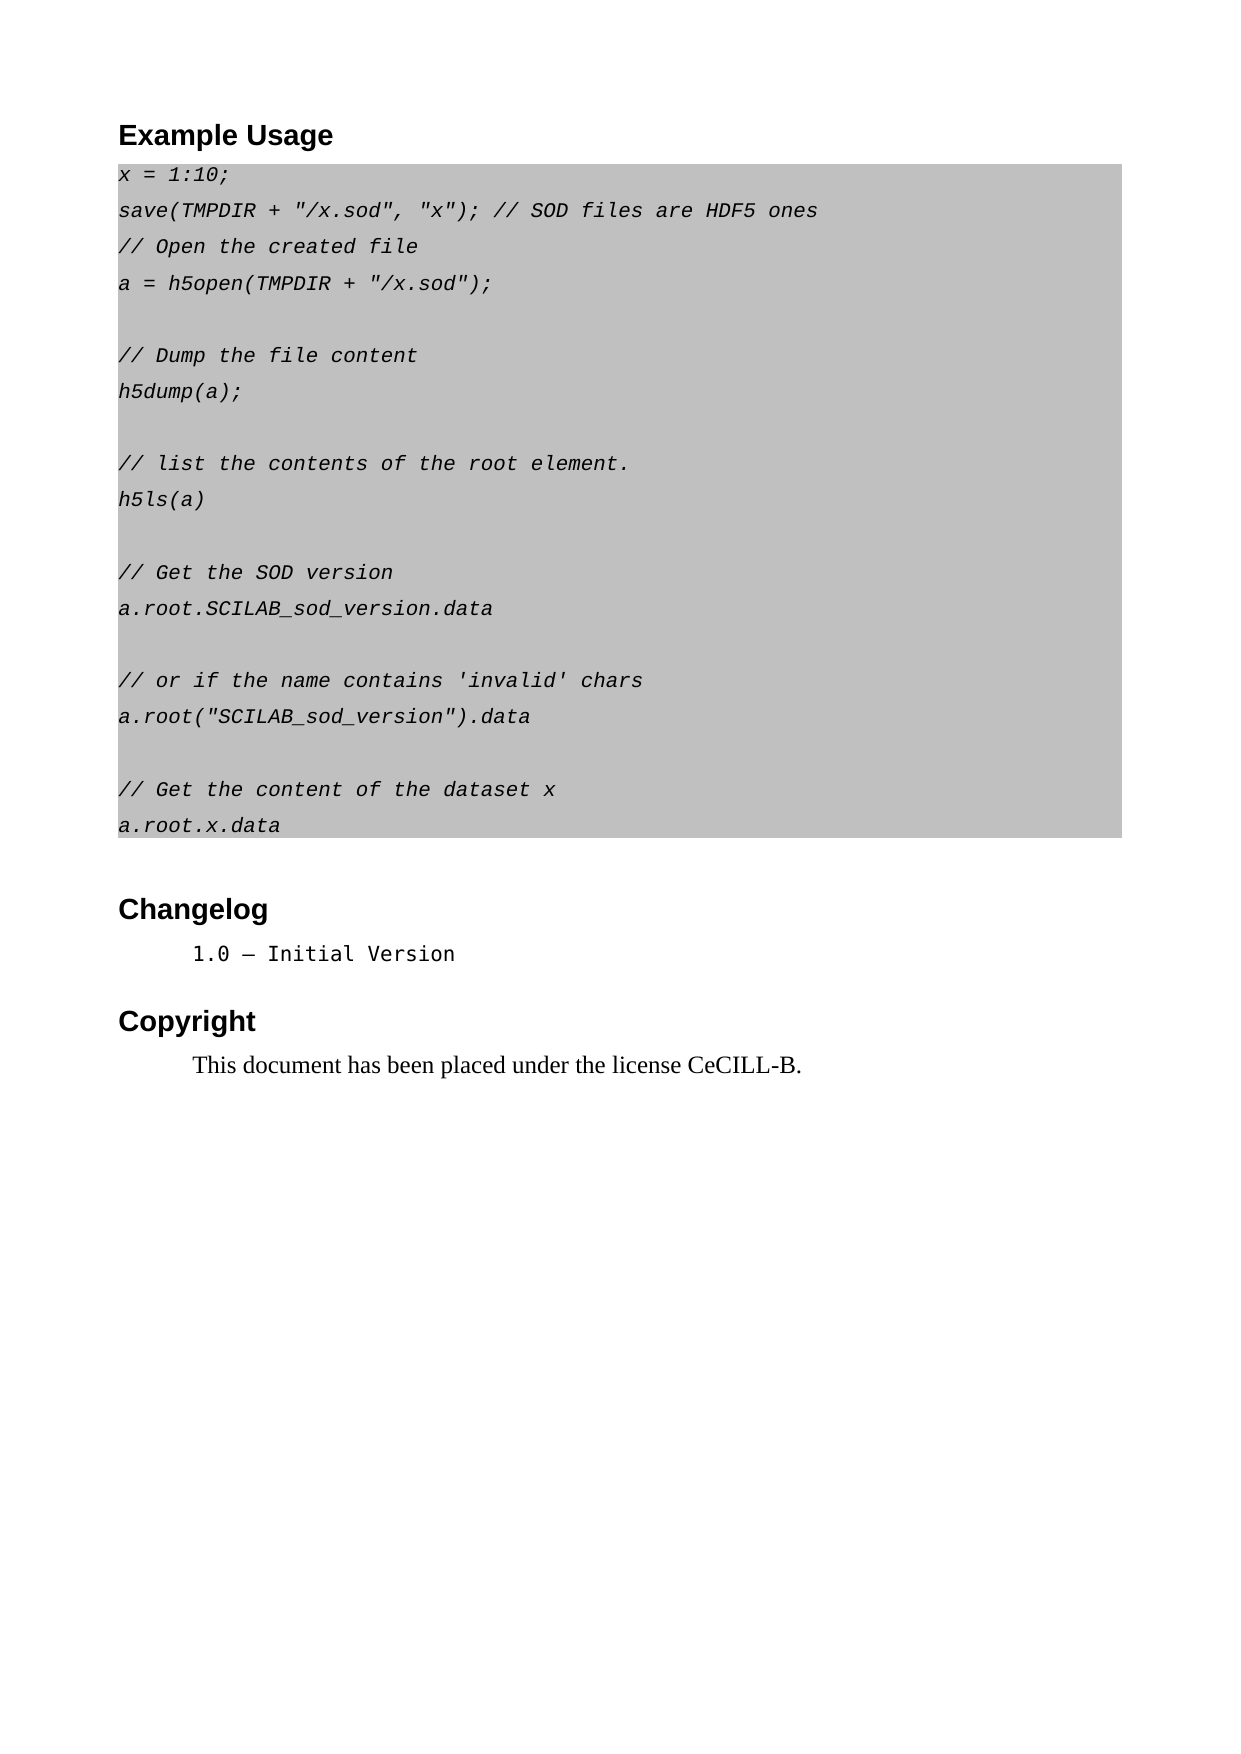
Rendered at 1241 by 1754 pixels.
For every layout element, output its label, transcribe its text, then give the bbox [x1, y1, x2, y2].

text // list the contents of the root element. [118, 453, 1122, 477]
text save(TMPDIR + "/x.sod", "x"); // SOD files are HDF5 ones [118, 200, 1122, 224]
text // or if the name contains 'invalid' chars [118, 670, 1122, 694]
text x = 1:10; [118, 164, 1122, 188]
text // Get the content of the dataset x [118, 779, 1122, 802]
text Changelog [118, 892, 1122, 926]
text // Get the SOD version [118, 562, 1122, 585]
text h5dump(a); [118, 381, 1122, 405]
text This document has been placed under the license CeCILL-B. [118, 1051, 1122, 1079]
text h5ls(a) [118, 489, 1122, 513]
text a.root("SCILAB_sod_version").data [118, 706, 1122, 730]
text // Dump the file content [118, 345, 1122, 368]
text a.root.x.data [118, 815, 1122, 838]
text a.root.SCILAB_sod_version.data [118, 598, 1122, 622]
subtitle Copyright [118, 1004, 1122, 1038]
subtitle Example Usage [118, 118, 1122, 152]
text // Open the created file [118, 236, 1122, 260]
text a = h5open(TMPDIR + "/x.sod"); [118, 273, 1122, 296]
text 1.0 – Initial Version [118, 938, 1122, 967]
